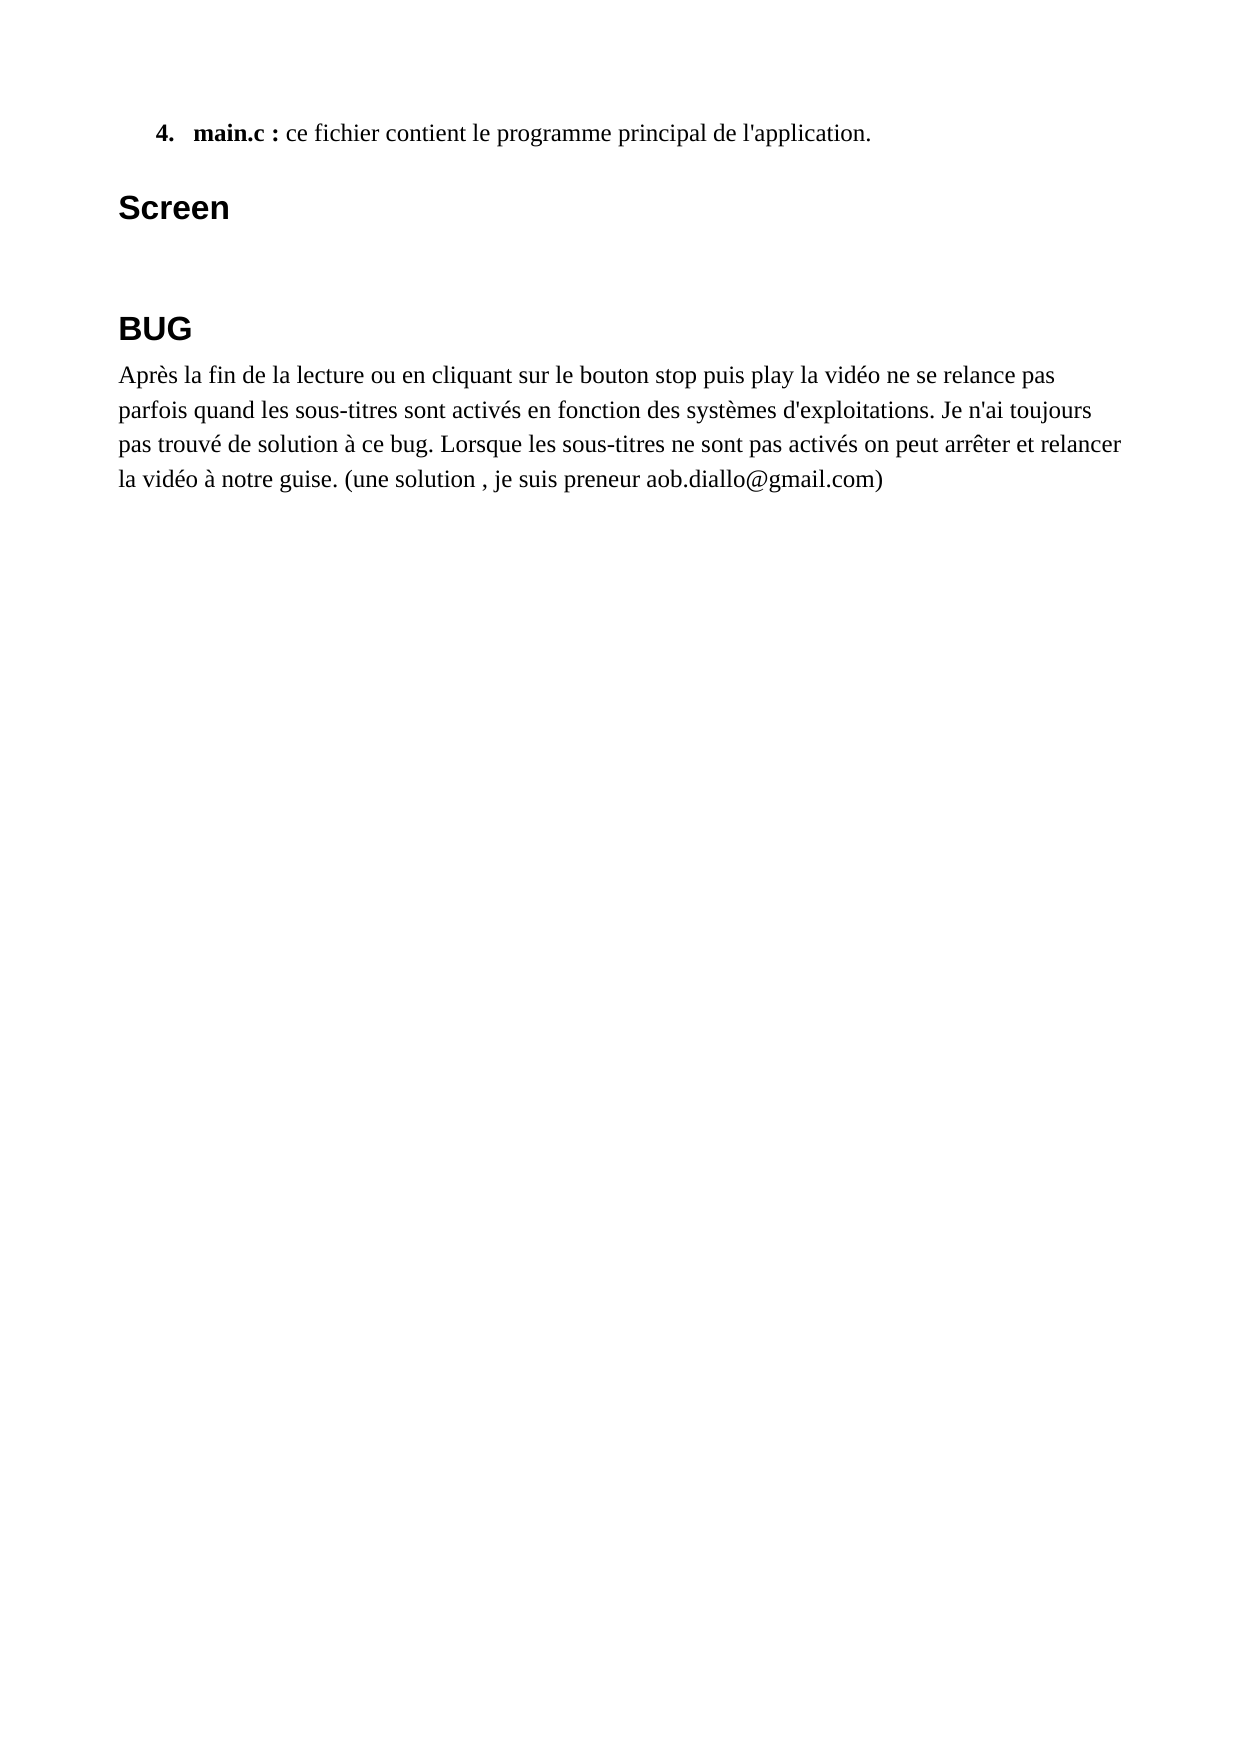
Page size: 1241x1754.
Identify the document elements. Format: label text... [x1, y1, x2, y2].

text Après la fin de la lecture ou en cliquant sur le bouton stop puis play la vidéo ne se relance pas parfois quand les sous-titres sont activés en fonction des systèmes d'exploitations. Je n'ai toujours pas trouvé de solution à ce bug. Lorsque les sous-titres ne sont pas activés on peut arrêter et relancer la vidéo à notre guise. (une solution , je suis preneur aob.diallo@gmail.com) [118, 360, 1122, 492]
list main.c : ce fichier contient le programme principal de l'application. [156, 118, 1122, 147]
subtitle BUG [118, 309, 1122, 348]
subtitle Screen [118, 188, 1122, 227]
